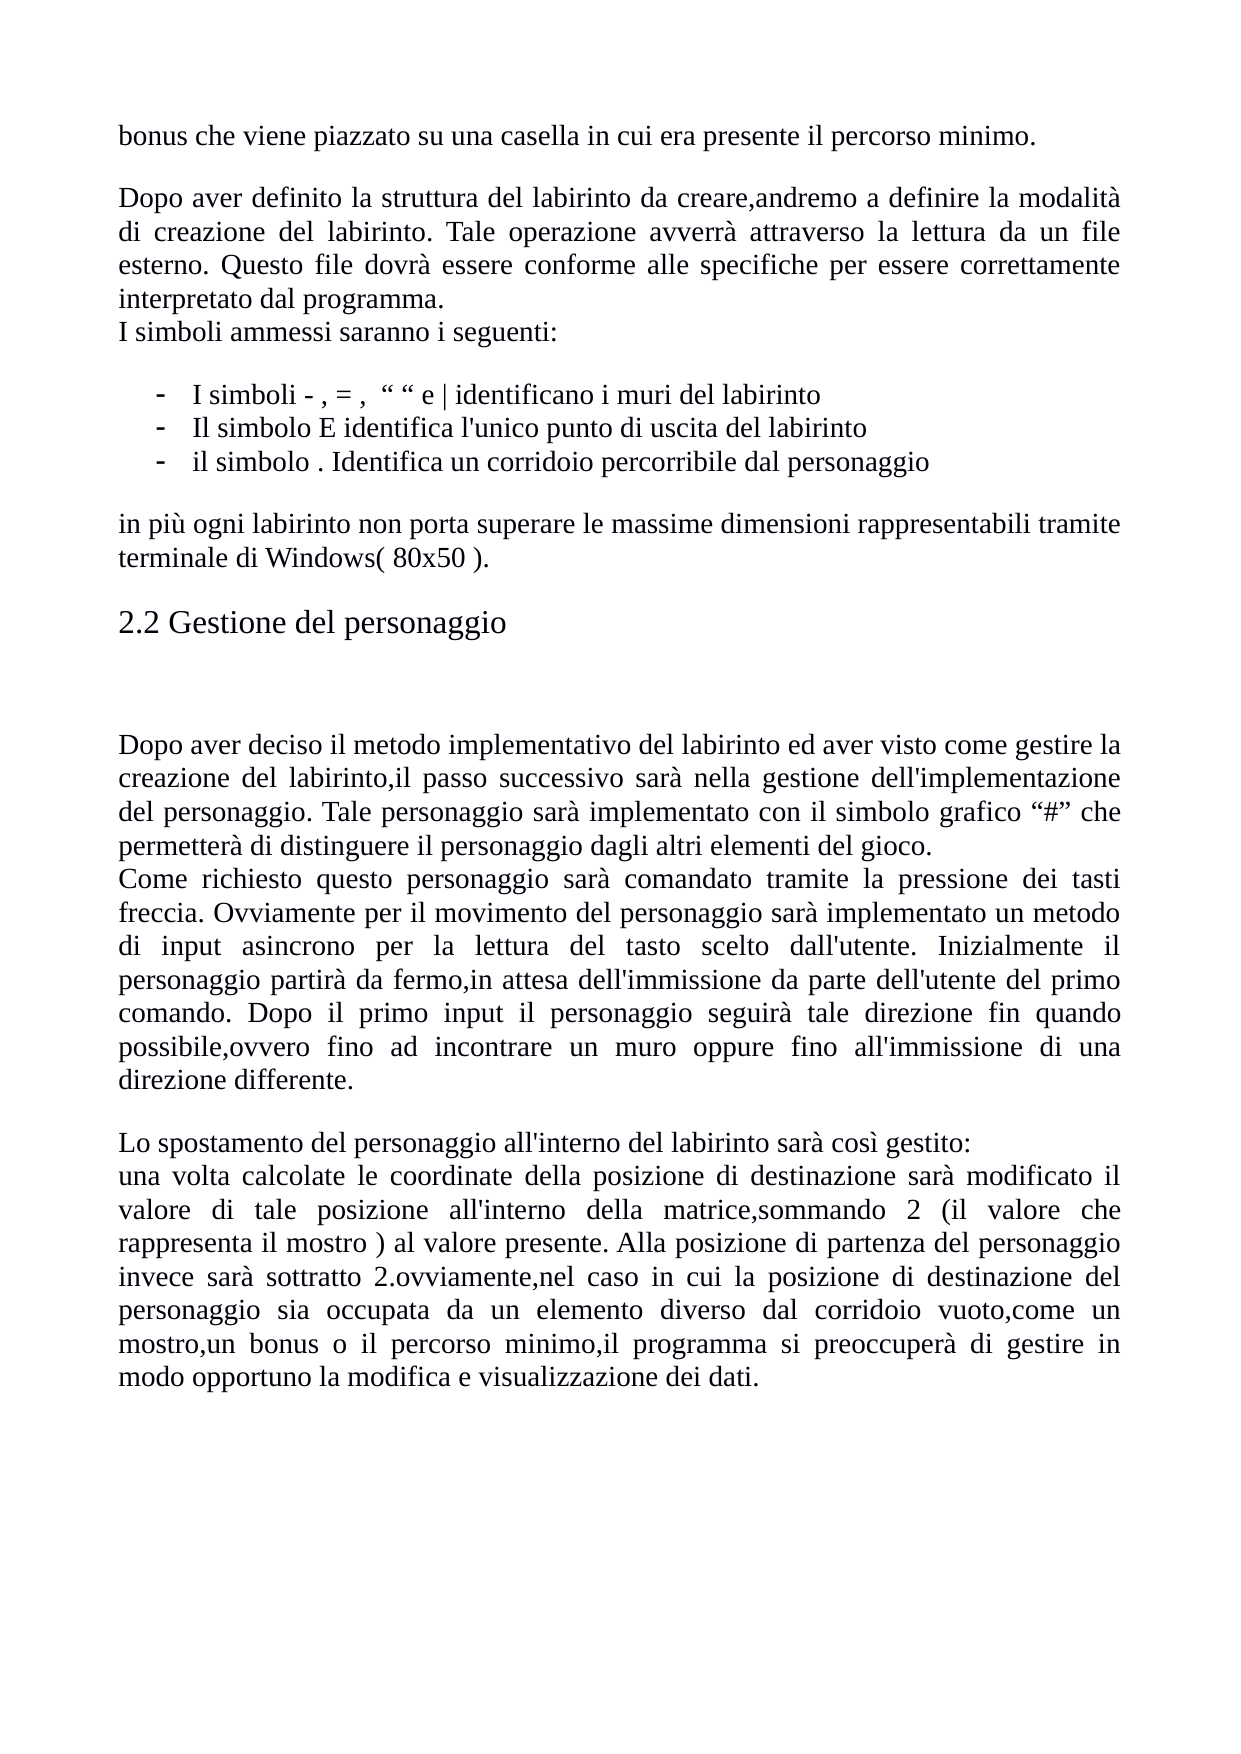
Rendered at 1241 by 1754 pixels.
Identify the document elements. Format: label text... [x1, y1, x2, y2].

text Dopo aver definito la struttura del labirinto da creare,andremo a definire la modalità di creazione del labirinto. Tale operazione avverrà attraverso la lettura da un file esterno. Questo file dovrà essere conforme alle specifiche per essere correttamente interpretato dal programma. [118, 180, 1122, 314]
text Lo spostamento del personaggio all'interno del labirinto sarà così gestito: [118, 1125, 1122, 1158]
text I simboli ammessi saranno i seguenti: [118, 314, 1122, 348]
text Come richiesto questo personaggio sarà comandato tramite la pressione dei tasti freccia. Ovviamente per il movimento del personaggio sarà implementato un metodo di input asincrono per la lettura del tasto scelto dall'utente. Inizialmente il personaggio partirà da fermo,in attesa dell'immissione da parte dell'utente del primo comando. Dopo il primo input il personaggio seguirà tale direzione fin quando possibile,ovvero fino ad incontrare un muro oppure fino all'immissione di una direzione differente. [118, 861, 1122, 1096]
text Dopo aver deciso il metodo implementativo del labirinto ed aver visto come gestire la creazione del labirinto,il passo successivo sarà nella gestione dell'implementazione del personaggio. Tale personaggio sarà implementato con il simbolo grafico “#” che permetterà di distinguere il personaggio dagli altri elementi del gioco. [118, 727, 1122, 861]
list I simboli - , = , “ “ e | identificano i muri del labirinto [156, 377, 1122, 411]
text in più ogni labirinto non porta superare le massime dimensioni rappresentabili tramite terminale di Windows( 80x50 ). [118, 507, 1122, 574]
text una volta calcolate le coordinate della posizione di destinazione sarà modificato il valore di tale posizione all'interno della matrice,sommando 2 (il valore che rappresenta il mostro ) al valore presente. Alla posizione di partenza del personaggio invece sarà sottratto 2.ovviamente,nel caso in cui la posizione di destinazione del personaggio sia occupata da un elemento diverso dal corridoio vuoto,come un mostro,un bonus o il percorso minimo,il programma si preoccuperà di gestire in modo opportuno la modifica e visualizzazione dei dati. [118, 1158, 1122, 1393]
text bonus che viene piazzato su una casella in cui era presente il percorso minimo. [118, 118, 1122, 152]
list Il simbolo E identifica l'unico punto di uscita del labirinto [156, 411, 1122, 444]
text 2.2 Gestione del personaggio [118, 602, 1122, 641]
list il simbolo . Identifica un corridoio percorribile dal personaggio [156, 444, 1122, 478]
